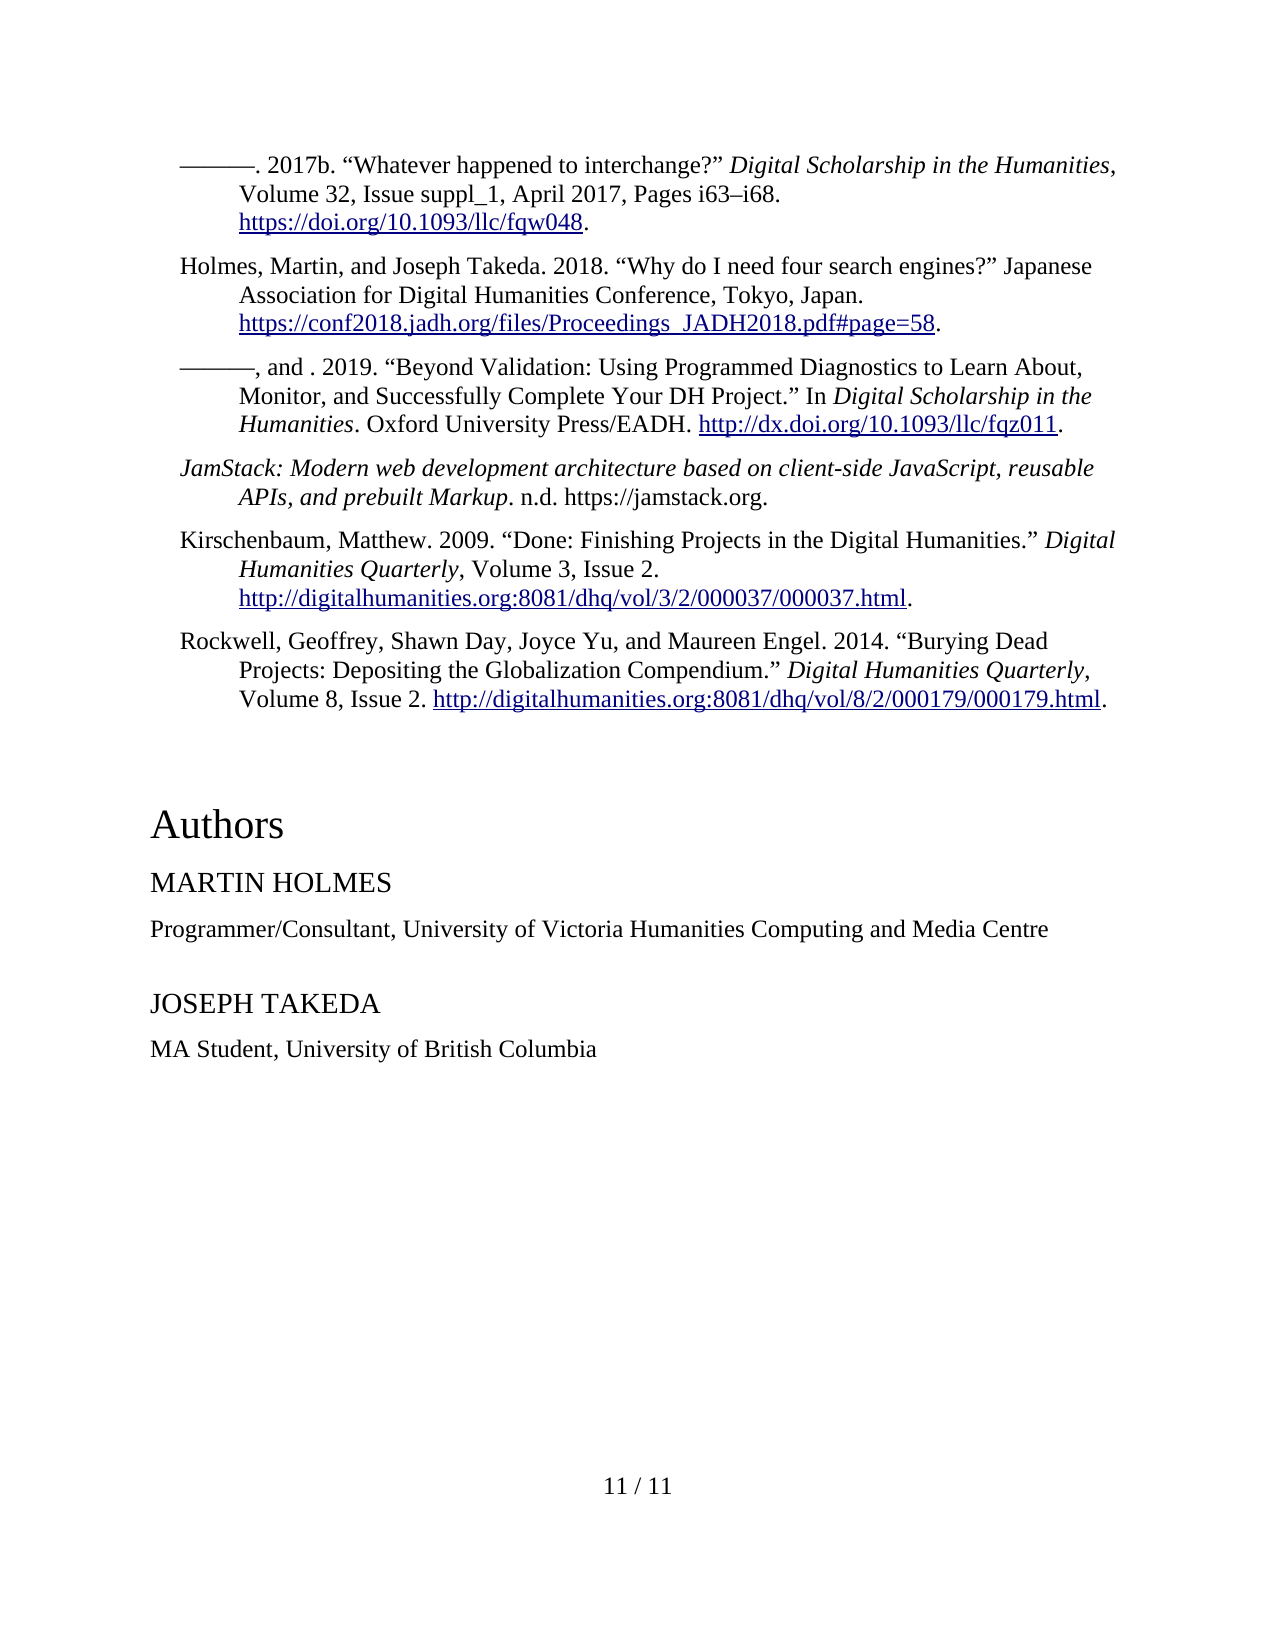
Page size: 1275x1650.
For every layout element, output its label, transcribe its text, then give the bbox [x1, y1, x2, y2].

text MA Student, University of British Columbia [150, 1034, 1125, 1063]
text ———, and . 2019. “Beyond Validation: Using Programmed Diagnostics to Learn About, Monitor, and Successfully Complete Your DH Project.” In Digital Scholarship in the Humanities. Oxford University Press/EADH. http://dx.doi.org/10.1093/llc/fqz011. [179, 352, 1125, 438]
text JOSEPH TAKEDA [150, 986, 1125, 1019]
text Programmer/Consultant, University of Victoria Humanities Computing and Media Centre [150, 914, 1125, 942]
text Kirschenbaum, Matthew. 2009. “Done: Finishing Projects in the Digital Humanities.” Digital Humanities Quarterly, Volume 3, Issue 2. http://digitalhumanities.org:8081/dhq/vol/3/2/000037/000037.html. [179, 525, 1125, 612]
text MARTIN HOLMES [150, 865, 1125, 899]
text Authors [150, 800, 1125, 848]
text Holmes, Martin, and Joseph Takeda. 2018. “Why do I need four search engines?” Japanese Association for Digital Humanities Conference, Tokyo, Japan. https://conf2018.jadh.org/files/Proceedings_JADH2018.pdf#page=58. [179, 251, 1125, 337]
text ———. 2017b. “Whatever happened to interchange?” Digital Scholarship in the Humanities, Volume 32, Issue suppl_1, April 2017, Pages i63–i68. https://doi.org/10.1093/llc/fqw048. [179, 150, 1125, 236]
text Rockwell, Geoffrey, Shawn Day, Joyce Yu, and Maureen Engel. 2014. “Burying Dead Projects: Depositing the Globalization Compendium.” Digital Humanities Quarterly, Volume 8, Issue 2. http://digitalhumanities.org:8081/dhq/vol/8/2/000179/000179.html. [179, 626, 1125, 713]
text JamStack: Modern web development architecture based on client-side JavaScript, reusable APIs, and prebuilt Markup. n.d. https://jamstack.org. [179, 453, 1125, 511]
